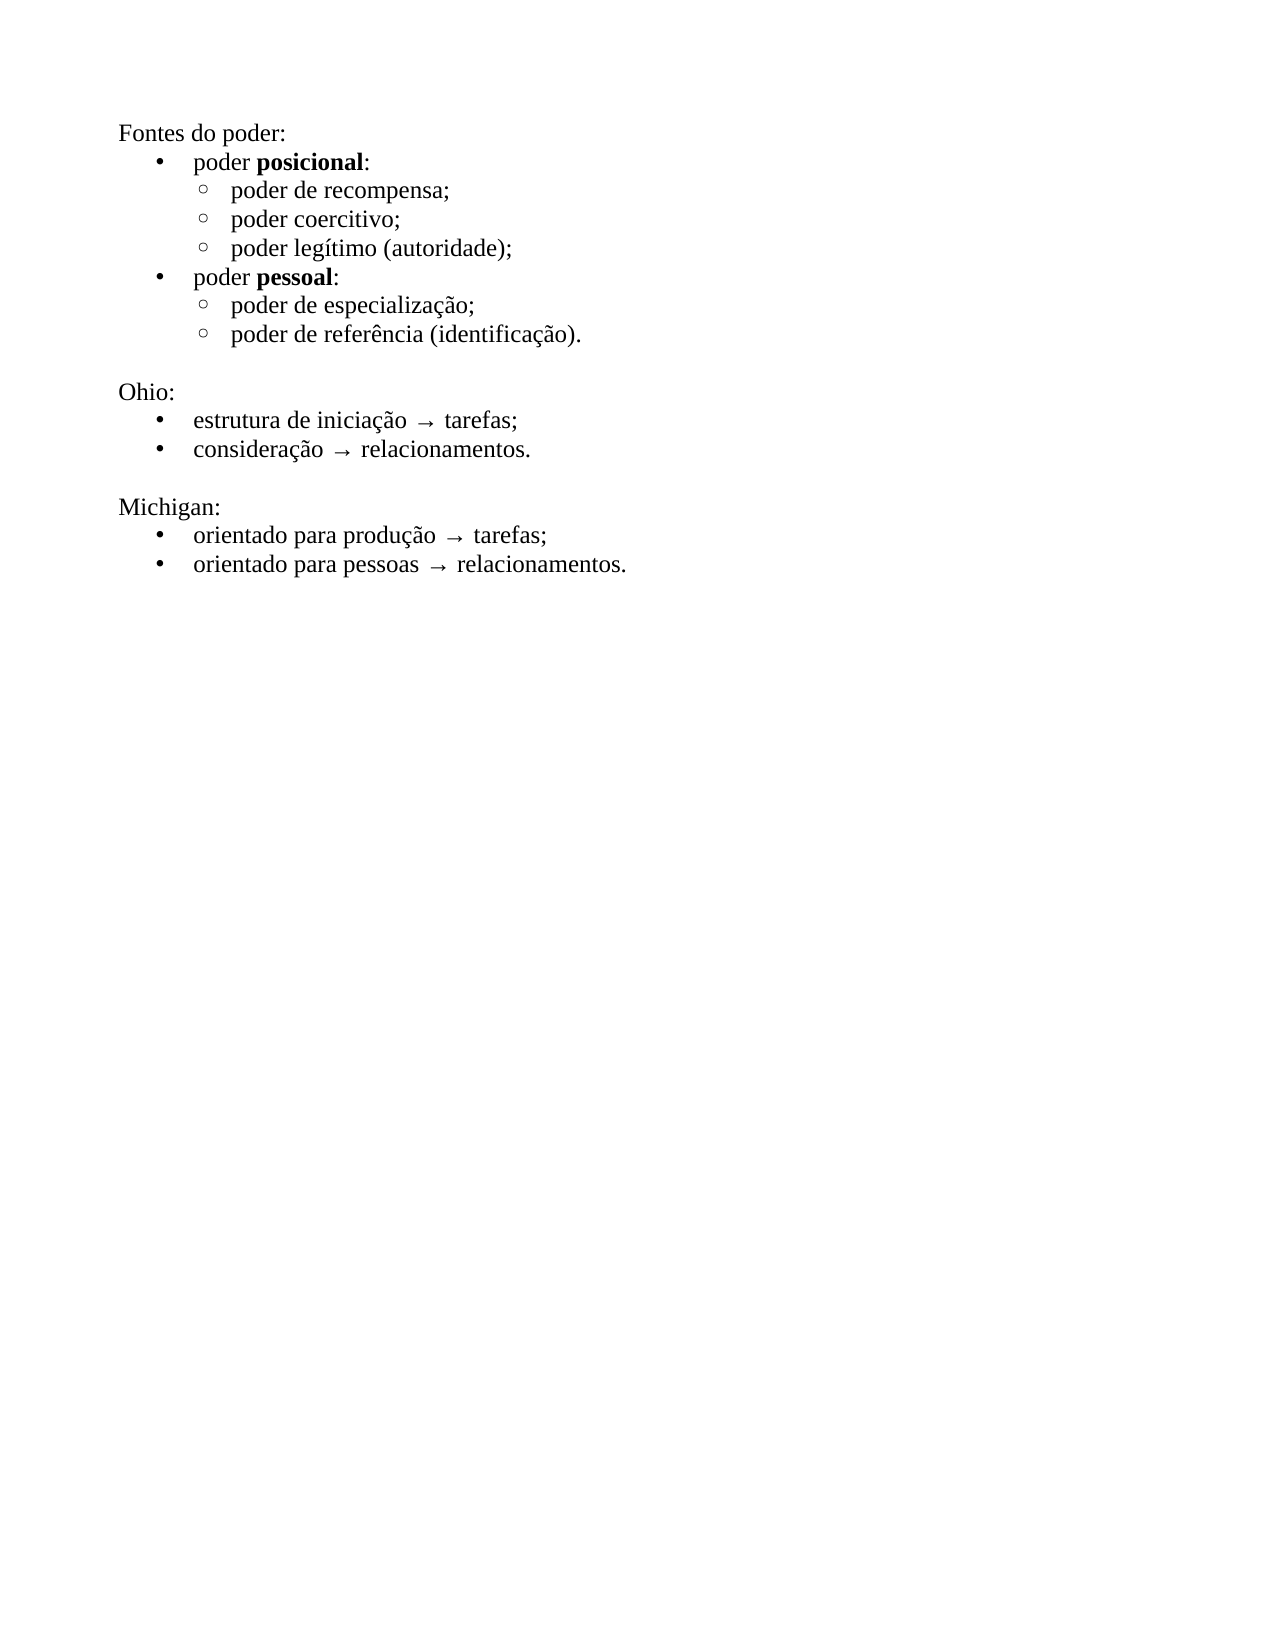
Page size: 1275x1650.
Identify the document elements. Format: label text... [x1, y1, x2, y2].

list consideração → relacionamentos. [156, 434, 1157, 463]
list orientado para produção → tarefas; [156, 521, 1157, 549]
list orientado para pessoas → relacionamentos. [156, 549, 1157, 578]
list poder de especialização; [193, 291, 1157, 319]
list poder pessoal: [156, 262, 1157, 291]
text Fontes do poder: [118, 118, 1157, 147]
text Michigan: [118, 492, 1157, 521]
list estrutura de iniciação → tarefas; [156, 406, 1157, 434]
list poder legítimo (autoridade); [193, 233, 1157, 262]
list poder posicional: [156, 147, 1157, 176]
list poder coercitivo; [193, 204, 1157, 233]
list poder de recompensa; [193, 176, 1157, 204]
list poder de referência (identificação). [193, 319, 1157, 348]
text Ohio: [118, 377, 1157, 406]
